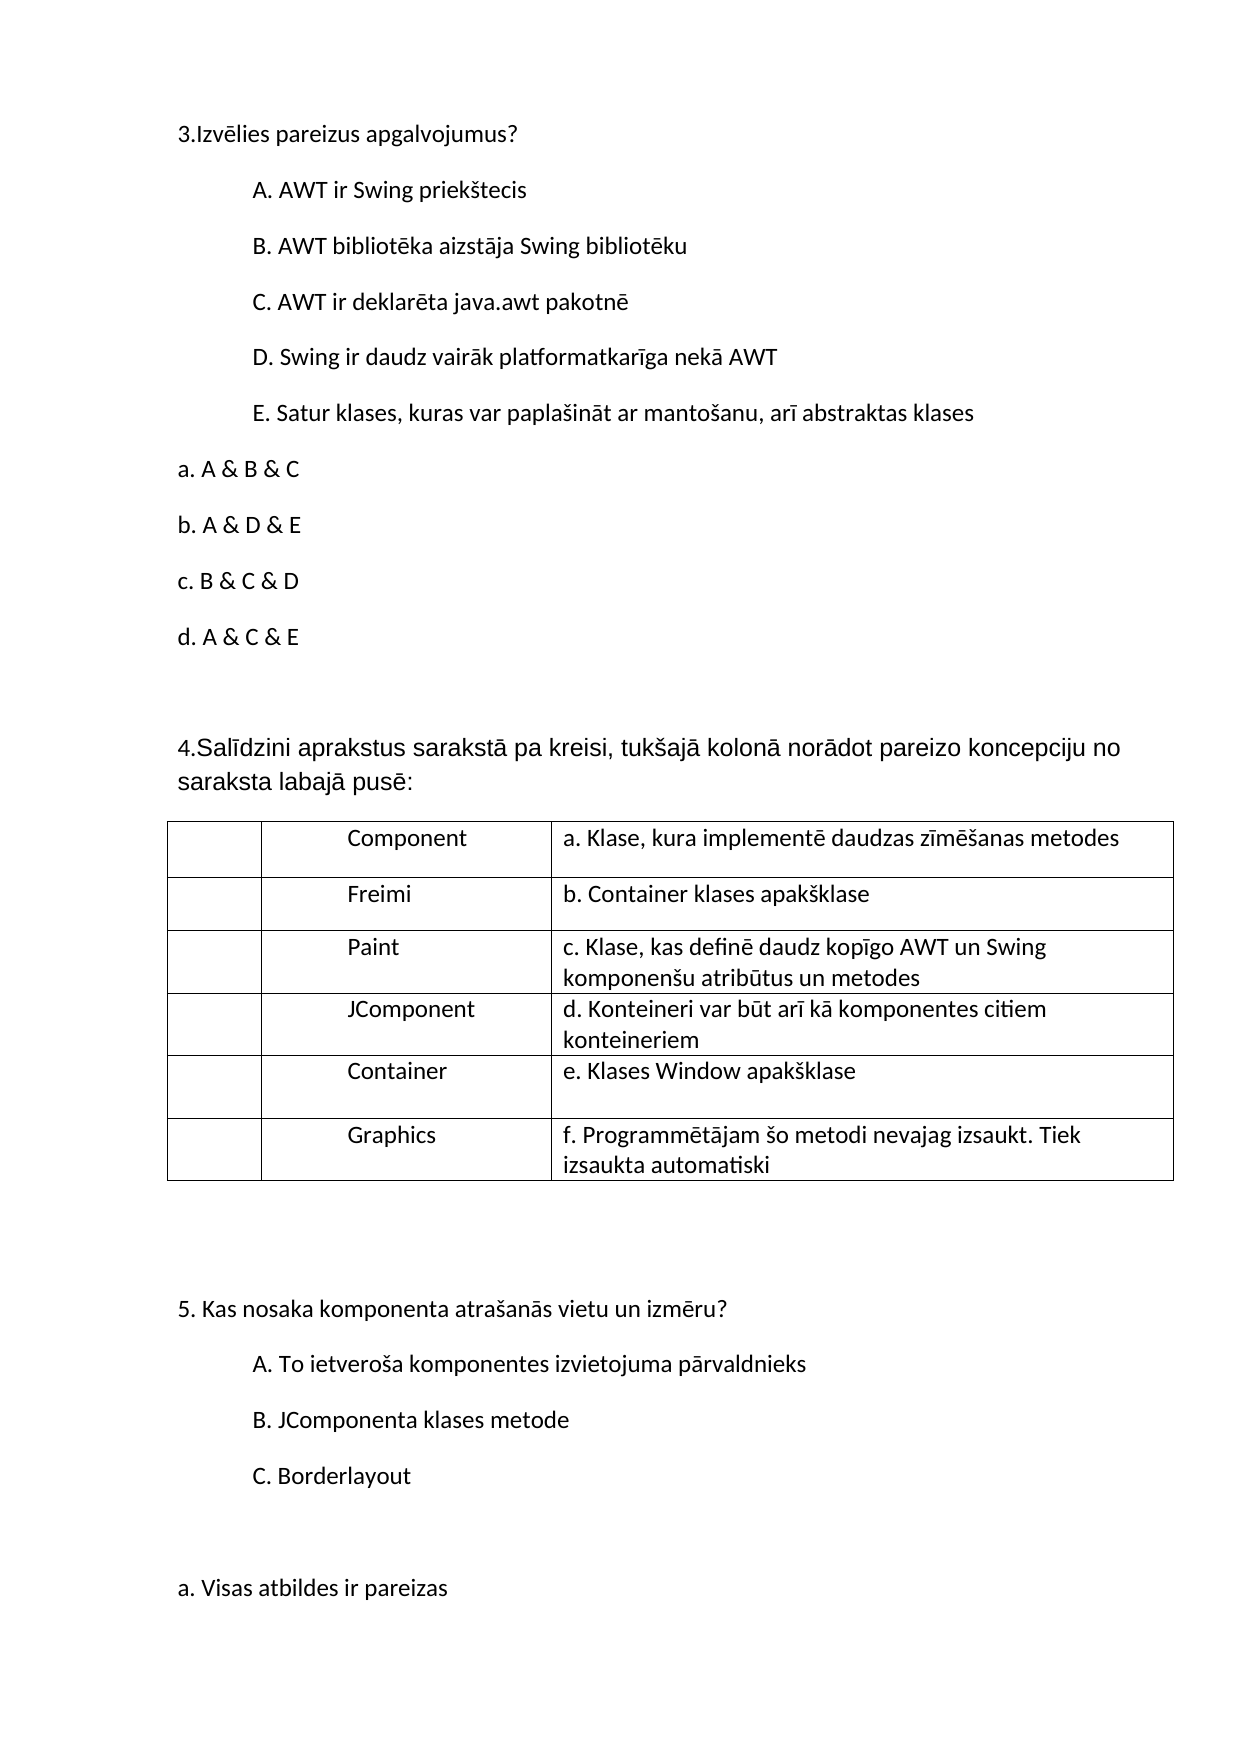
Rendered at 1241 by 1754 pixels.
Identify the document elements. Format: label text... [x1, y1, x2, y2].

list a. A & B & C [177, 453, 1152, 484]
table_header [168, 822, 261, 877]
list B. AWT bibliotēka aizstāja Swing bibliotēku [252, 230, 1152, 260]
list A. To ietveroša komponentes izvietojuma pārvaldnieks [252, 1349, 1152, 1379]
table_cell [168, 878, 261, 930]
table_header a. Klase, kura implementē daudzas zīmēšanas metodes [552, 822, 1173, 877]
list a. Visas atbildes ir pareizas [177, 1572, 1152, 1602]
list 5. Kas nosaka komponenta atrašanās vietu un izmēru? [177, 1293, 1152, 1323]
list C. Borderlayout [252, 1460, 1152, 1491]
table_cell Freimi [262, 878, 551, 930]
table_cell [168, 994, 261, 1054]
table_cell [168, 1056, 261, 1118]
list d. A & C & E [177, 621, 1152, 651]
list c. B & C & D [177, 565, 1152, 595]
table_cell Paint [262, 931, 551, 992]
table_cell Graphics [262, 1119, 551, 1180]
table_cell b. Container klases apakšklase [552, 878, 1173, 930]
table_cell d. Konteineri var būt arī kā komponentes citiem konteineriem [552, 994, 1173, 1054]
list 4.Salīdzini aprakstus sarakstā pa kreisi, tukšajā kolonā norādot pareizo koncepciju no saraksta labajā pusē: [177, 732, 1152, 796]
list B. JComponenta klases metode [252, 1404, 1152, 1435]
list E. Satur klases, kuras var paplašināt ar mantošanu, arī abstraktas klases [252, 397, 1152, 428]
table_cell f. Programmētājam šo metodi nevajag izsaukt. Tiek izsaukta automatiski [552, 1119, 1173, 1180]
list 3.Izvēlies pareizus apgalvojumus? [177, 118, 1152, 149]
list D. Swing ir daudz vairāk platformatkarīga nekā AWT [252, 341, 1152, 372]
list b. A & D & E [177, 509, 1152, 539]
list C. AWT ir deklarēta java.awt pakotnē [252, 286, 1152, 316]
table_cell JComponent [262, 994, 551, 1054]
table_cell c. Klase, kas definē daudz kopīgo AWT un Swing komponenšu atribūtus un metodes [552, 931, 1173, 992]
table_cell Container [262, 1056, 551, 1118]
list A. AWT ir Swing priekštecis [252, 174, 1152, 204]
table_cell [168, 1119, 261, 1180]
table_header Component [262, 822, 551, 877]
table_cell [168, 931, 261, 992]
table_cell e. Klases Window apakšklase [552, 1056, 1173, 1118]
